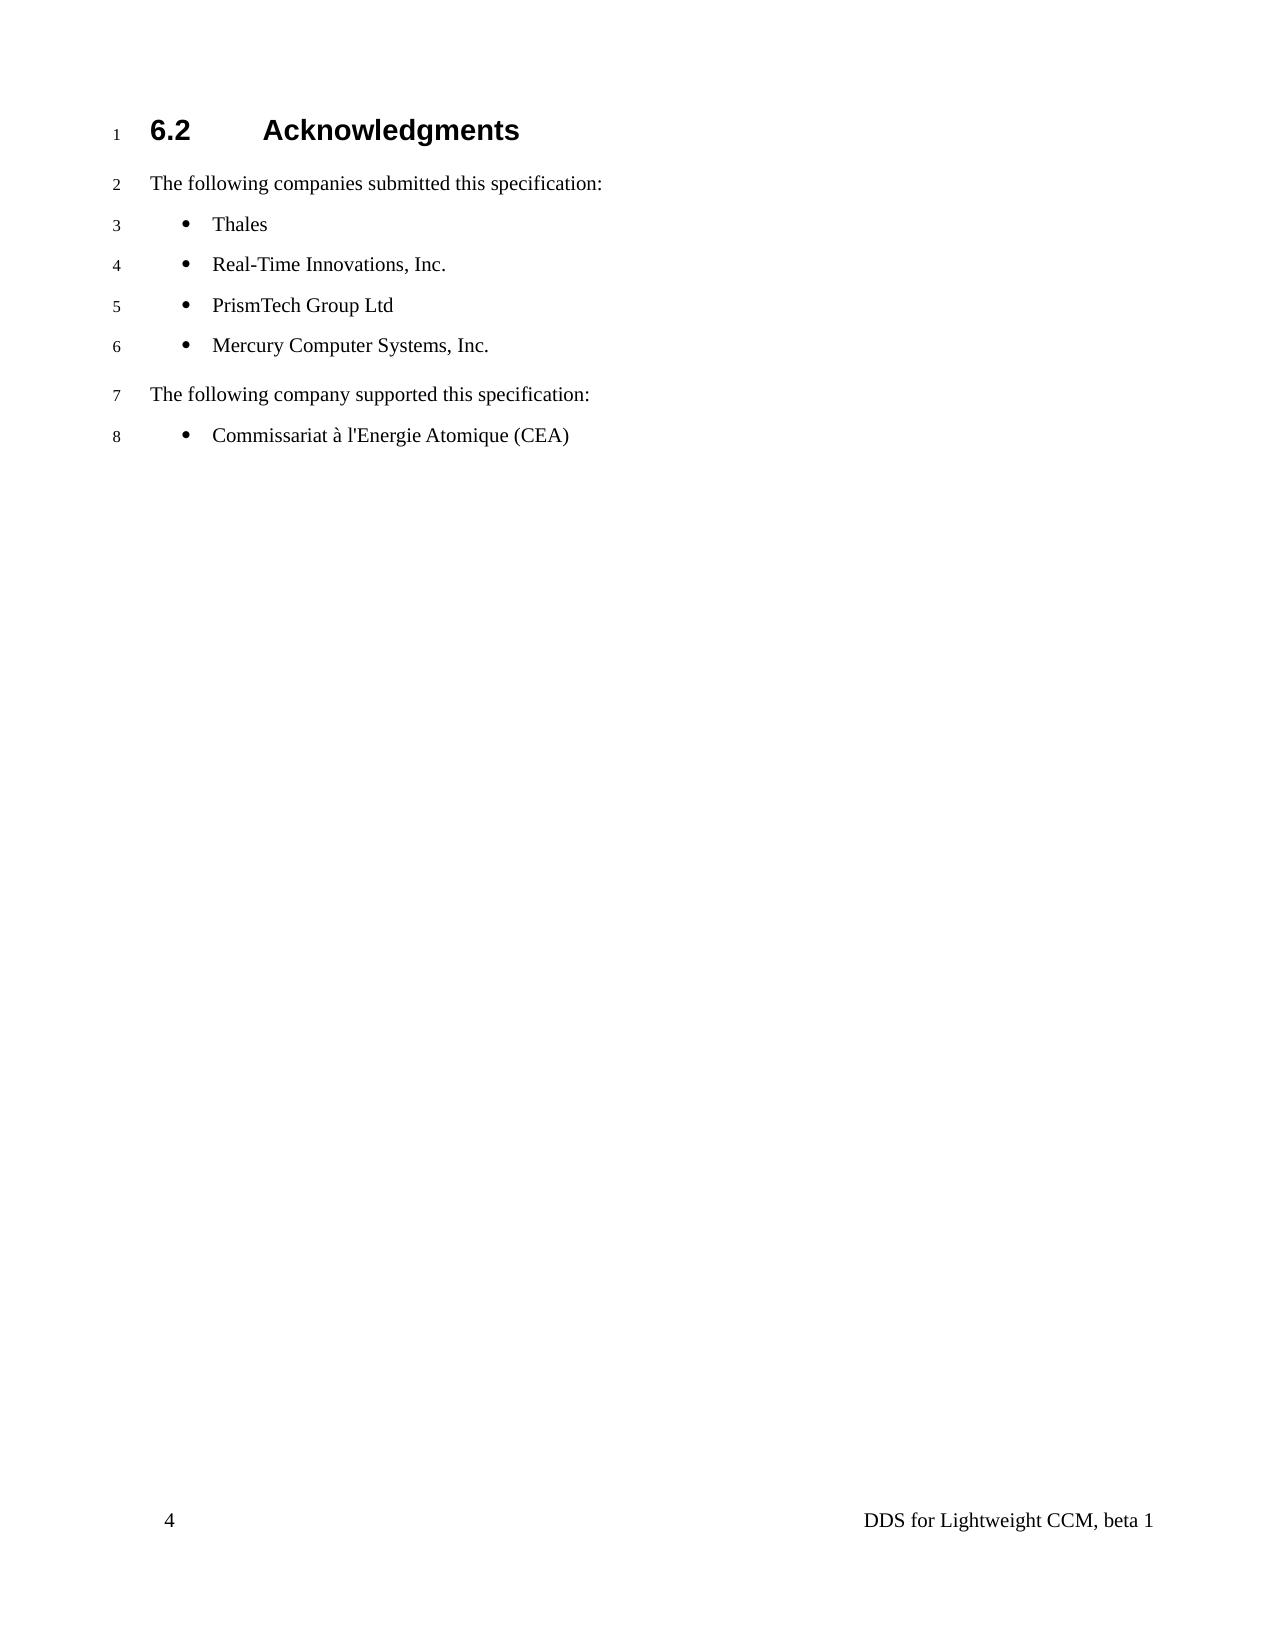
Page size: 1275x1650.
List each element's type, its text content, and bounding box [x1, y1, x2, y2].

list Commissariat à l'Energie Atomique (CEA) [182, 423, 1200, 447]
subtitle Acknowledgments [150, 112, 1200, 146]
text The following company supported this specification: [150, 382, 1200, 406]
list Mercury Computer Systems, Inc. [182, 333, 1200, 357]
list PrismTech Group Ltd [182, 293, 1200, 317]
list Thales [182, 211, 1200, 236]
list Real-Time Innovations, Inc. [182, 252, 1200, 276]
text The following companies submitted this specification: [150, 171, 1200, 195]
